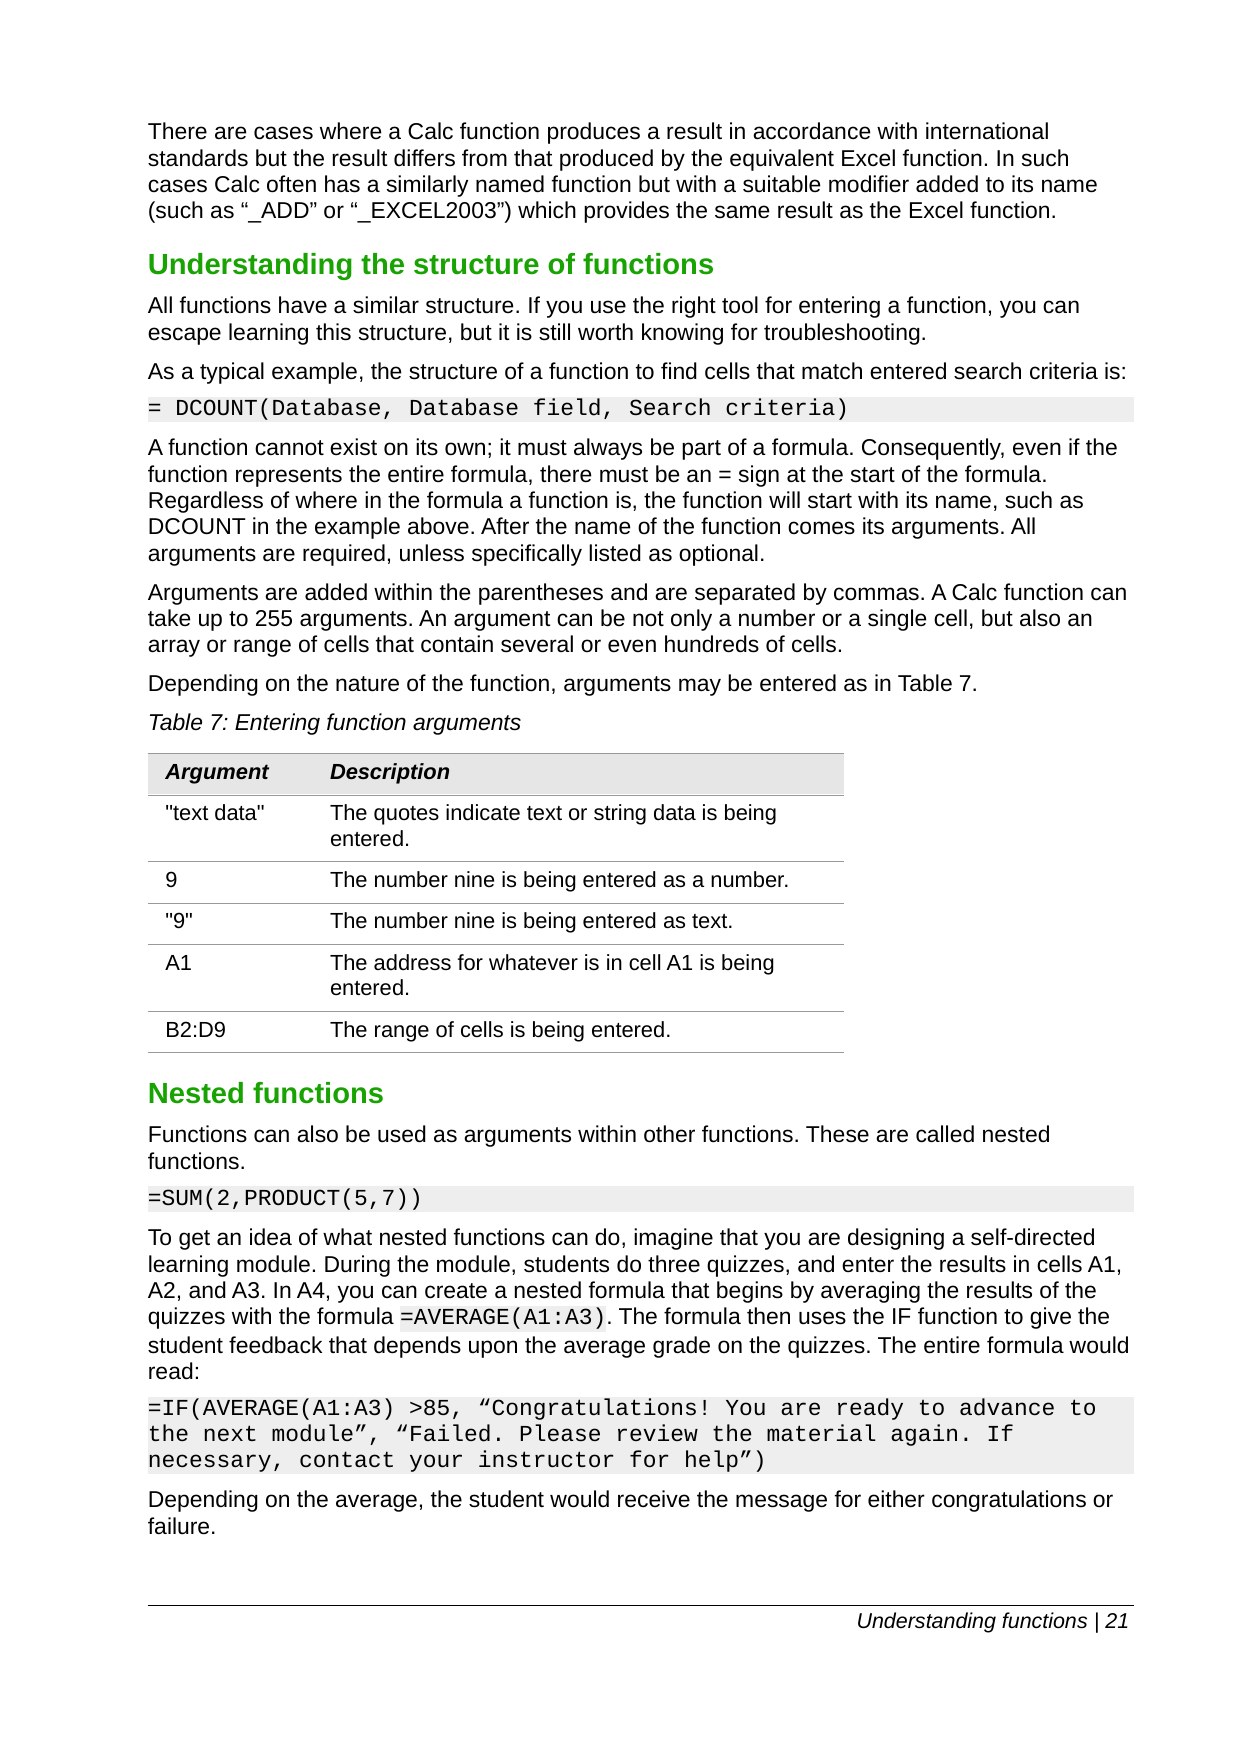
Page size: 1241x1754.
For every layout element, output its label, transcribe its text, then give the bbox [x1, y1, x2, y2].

table_cell 9 [148, 862, 312, 903]
table_cell The range of cells is being entered. [312, 1012, 844, 1052]
table_cell A1 [148, 945, 312, 1011]
text =IF(AVERAGE(A1:A3) >85, “Congratulations! You are ready to advance to the next module”, “Failed. Please review the material again. If necessary, contact your instructor for help”) [766, 1397, 1134, 1474]
text Depending on the nature of the function, arguments may be entered as in Table 7. [148, 670, 1134, 696]
text A function cannot exist on its own; it must always be part of a formula. Consequently, even if the function represents the entire formula, there must be an = sign at the start of the formula. Regardless of where in the formula a function is, the function will start with its name, such as DCOUNT in the example above. After the name of the function comes its arguments. All arguments are required, unless specifically listed as optional. [148, 434, 1134, 566]
table_cell The address for whatever is in cell A1 is being entered. [312, 945, 844, 1011]
table_header Description [312, 754, 844, 794]
text As a typical example, the structure of a function to find cells that match entered search criteria is: [148, 358, 1134, 384]
text Arguments are added within the parentheses and are separated by commas. A Calc function can take up to 255 arguments. An argument can be not only a number or a single cell, but also an array or range of cells that contain several or even hundreds of cells. [148, 578, 1134, 658]
subtitle Understanding the structure of functions [148, 247, 1134, 281]
table_header Argument [148, 754, 312, 794]
text = DCOUNT(Database, Database field, Search criteria) [849, 397, 1134, 422]
table_cell B2:D9 [148, 1012, 312, 1052]
text All functions have a similar structure. If you use the right tool for entering a function, you can escape learning this structure, but it is still worth knowing for troubleshooting. [148, 292, 1134, 345]
text Table 7: Entering function arguments [148, 709, 1134, 735]
text Functions can also be used as arguments within other functions. These are called nested functions. [148, 1121, 1134, 1174]
text To get an idea of what nested functions can do, imagine that you are designing a self-directed learning module. During the module, students do three quizzes, and enter the results in cells A1, A2, and A3. In A4, you can create a nested formula that begins by averaging the results of the quizzes with the formula =AVERAGE(A1:A3). The formula then uses the IF function to give the student feedback that depends upon the average grade on the quizzes. The entire formula would read: [148, 1224, 1134, 1384]
table_cell "9" [148, 904, 312, 944]
text Depending on the average, the student would receive the message for either congratulations or failure. [148, 1486, 1134, 1539]
subtitle Nested functions [148, 1076, 1134, 1109]
table_cell The quotes indicate text or string data is being entered. [312, 796, 844, 861]
table_cell The number nine is being entered as a number. [312, 862, 844, 903]
text There are cases where a Calc function produces a result in accordance with international standards but the result differs from that produced by the equivalent Excel function. In such cases Calc often has a similarly named function but with a suitable modifier added to its name (such as “_ADD” or “_EXCEL2003”) which provides the same result as the Excel function. [148, 118, 1134, 223]
text =SUM(2,PRODUCT(5,7)) [423, 1186, 1134, 1212]
table_cell The number nine is being entered as text. [312, 904, 844, 944]
table_cell "text data" [148, 796, 312, 861]
